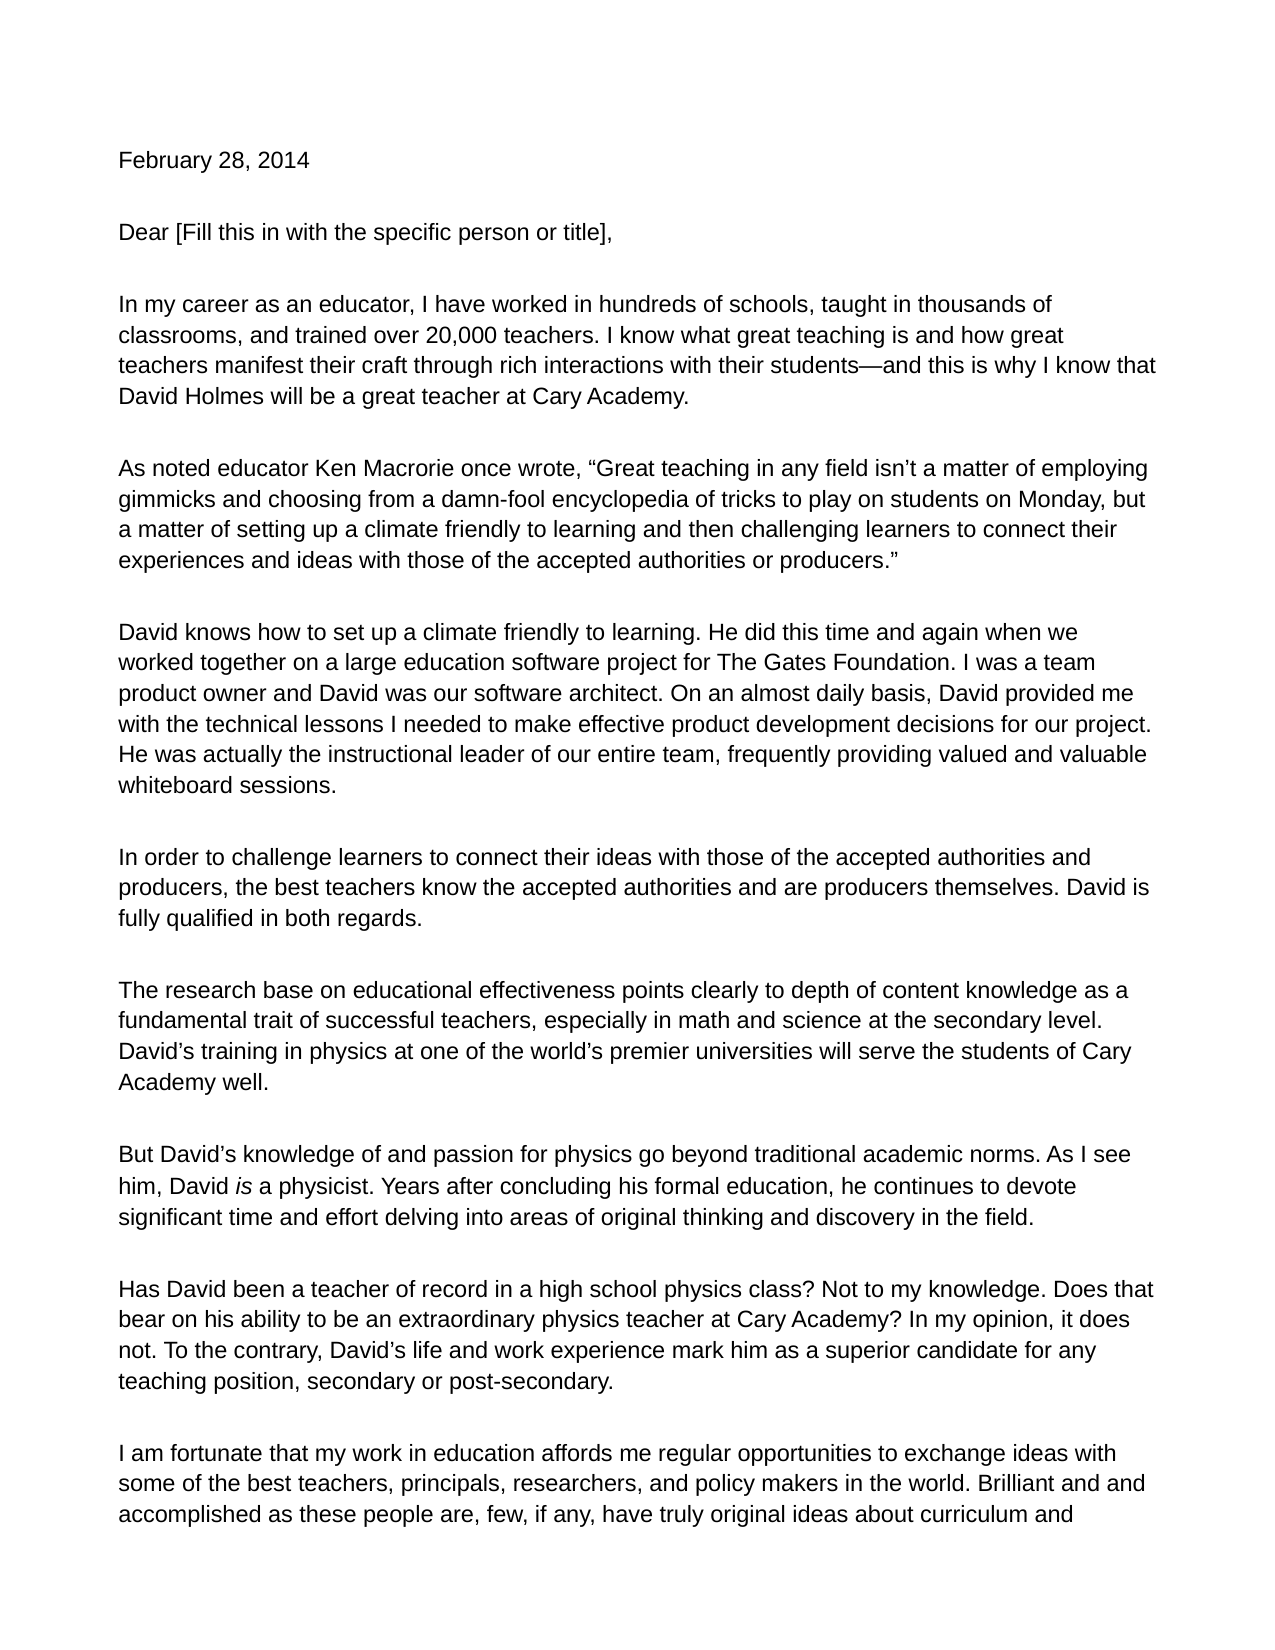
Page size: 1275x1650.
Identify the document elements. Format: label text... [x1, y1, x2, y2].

text In my career as an educator, I have worked in hundreds of schools, taught in thousands of classrooms, and trained over 20,000 teachers. I know what great teaching is and how great teachers manifest their craft through rich interactions with their students—and this is why I know that David Holmes will be a great teacher at Cary Academy. [118, 291, 1157, 409]
text In order to challenge learners to connect their ideas with those of the accepted authorities and producers, the best teachers know the accepted authorities and are producers themselves. David is fully qualified in both regards. [118, 843, 1157, 931]
text The research base on educational effectiveness points clearly to depth of content knowledge as a fundamental trait of successful teachers, especially in math and science at the secondary level. David’s training in physics at one of the world’s premier universities will serve the students of Cary Academy well. [118, 976, 1157, 1095]
text David knows how to set up a climate friendly to learning. He did this time and again when we worked together on a large education software project for The Gates Foundation. I was a team product owner and David was our software architect. On an almost daily basis, David provided me with the technical lessons I needed to make effective product development decisions for our project. He was actually the instructional leader of our entire team, frequently providing valued and valuable whiteboard sessions. [118, 618, 1157, 798]
text As noted educator Ken Macrorie once wrote, “Great teaching in any field isn’t a matter of employing gimmicks and choosing from a damn-fool encyclopedia of tricks to play on students on Monday, but a matter of setting up a climate friendly to learning and then challenging learners to connect their experiences and ideas with those of the accepted authorities or producers.” [118, 454, 1157, 573]
text February 28, 2014 [118, 147, 1157, 174]
text But David’s knowledge of and passion for physics go beyond traditional academic norms. As I see him, David is a physicist. Years after concluding his formal education, he continues to devote significant time and effort delving into areas of original thinking and discovery in the field. [118, 1140, 1157, 1230]
text I am fortunate that my work in education affords me regular opportunities to exchange ideas with some of the best teachers, principals, researchers, and policy makers in the world. Brilliant and and accomplished as these people are, few, if any, have truly original ideas about curriculum and [118, 1439, 1157, 1527]
text Dear [Fill this in with the specific person or title], [118, 219, 1157, 246]
text Has David been a teacher of record in a high school physics class? Not to my knowledge. Does that bear on his ability to be an extraordinary physics teacher at Cary Academy? In my opinion, it does not. To the contrary, David’s life and work experience mark him as a superior candidate for any teaching position, secondary or post-secondary. [118, 1275, 1157, 1394]
